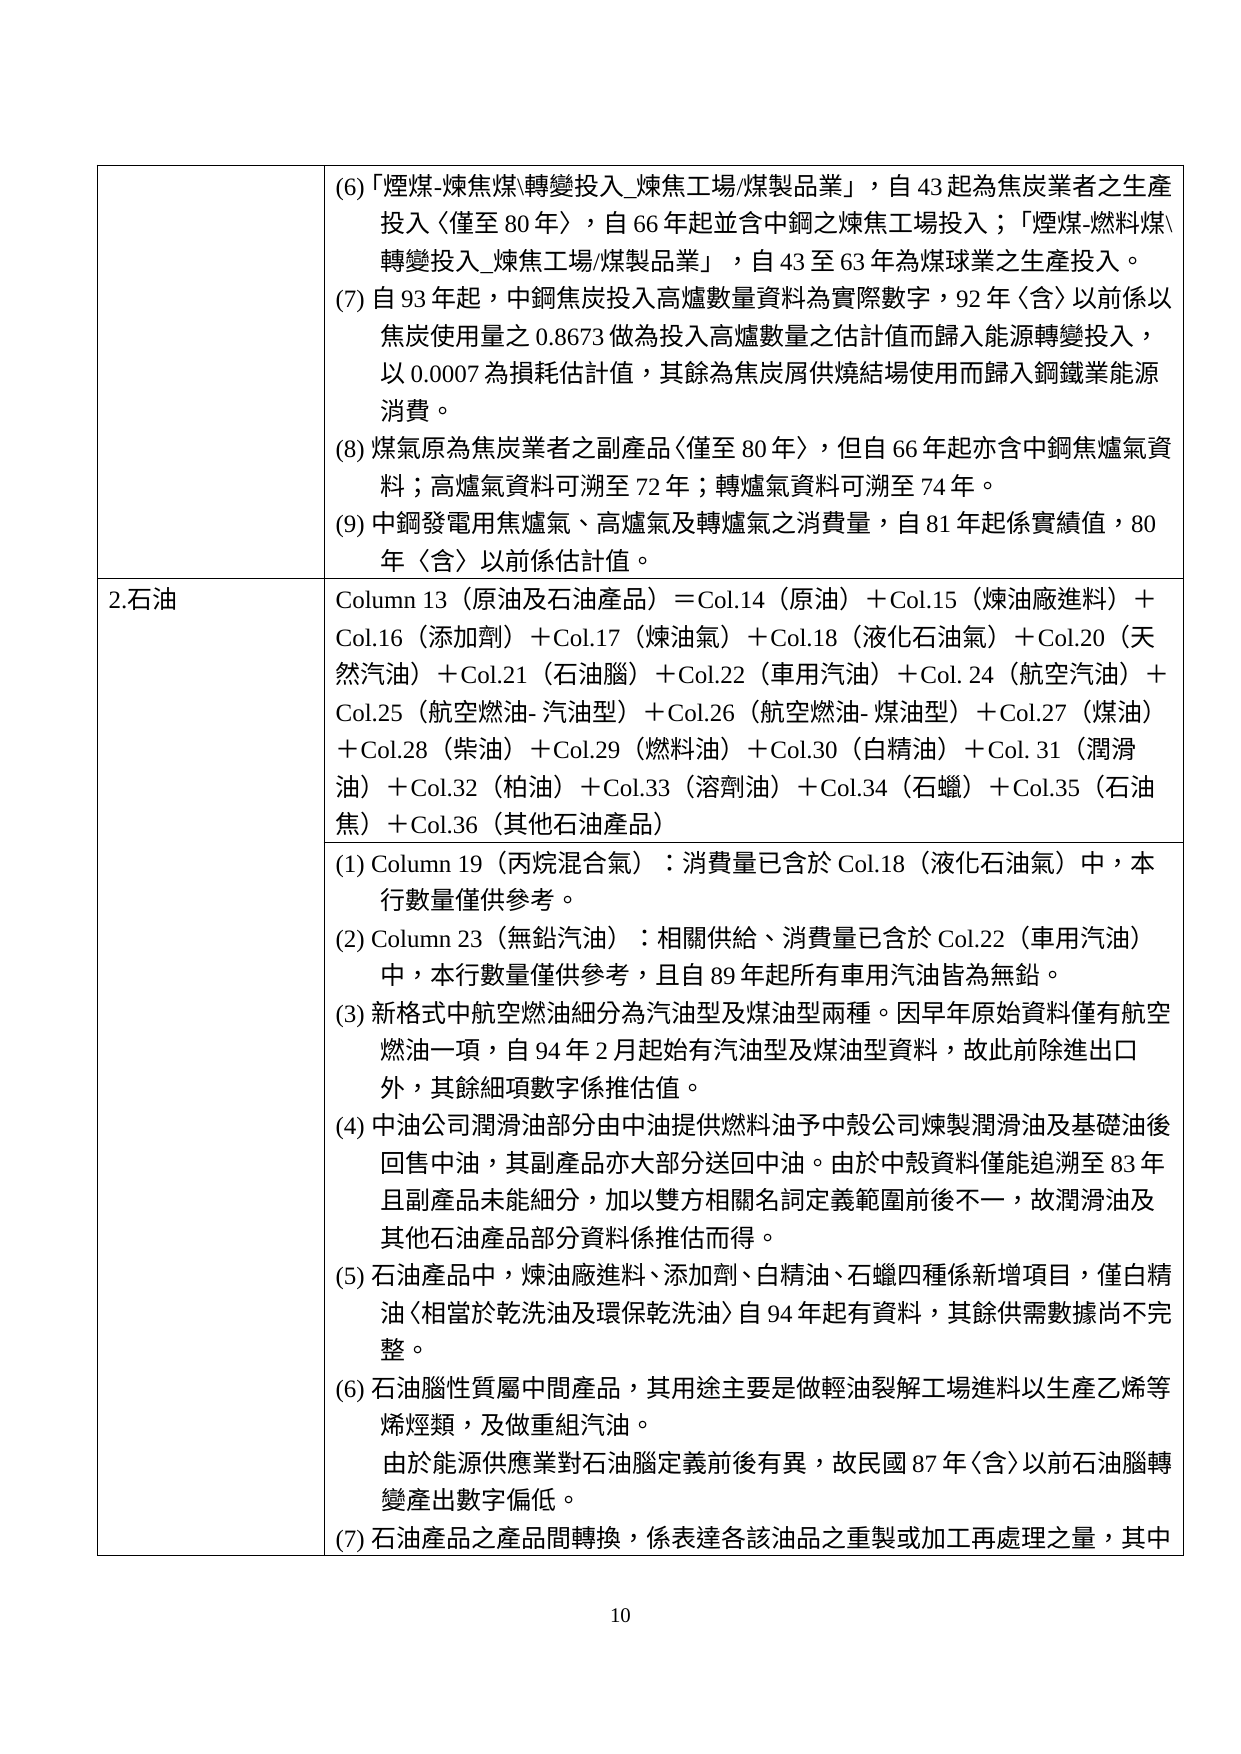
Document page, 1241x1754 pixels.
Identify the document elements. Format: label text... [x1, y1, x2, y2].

table_cell (6)「煙煤-煉焦煤\轉變投入_煉焦工場/煤製品業」，自43起為焦炭業者之生產投入〈僅至80年〉，自66年起並含中鋼之煉焦工場投入；「煙煤-燃料煤\轉變投入_煉焦工場/煤製品業」，自43至63年為煤球業之生產投入。 (7) 自93年起，中鋼焦炭投入高爐數量資料為實際數字，92年〈含〉以前係以焦炭使用量之0.8673做為投入高爐數量之估計值而歸入能源轉變投入，以0.0007為損耗估計值，其餘為焦炭屑供燒結場使用而歸入鋼鐵業能源消費。 (8) 煤氣原為焦炭業者之副產品〈僅至80年〉，但自66年起亦含中鋼焦爐氣資料；高爐氣資料可溯至72年；轉爐氣資料可溯至74年。 (9) 中鋼發電用焦爐氣、高爐氣及轉爐氣之消費量，自81年起係實績值，80年〈含〉以前係估計值。 [325, 166, 1183, 578]
table_cell (1) Column 19（丙烷混合氣）：消費量已含於Col.18（液化石油氣）中，本行數量僅供參考。 (2) Column 23（無鉛汽油）：相關供給、消費量已含於Col.22（車用汽油）中，本行數量僅供參考，且自89年起所有車用汽油皆為無鉛。 (3) 新格式中航空燃油細分為汽油型及煤油型兩種。因早年原始資料僅有航空燃油一項，自94年2月起始有汽油型及煤油型資料，故此前除進出口外，其餘細項數字係推估值。 (4) 中油公司潤滑油部分由中油提供燃料油予中殼公司煉製潤滑油及基礎油後回售中油，其副產品亦大部分送回中油。由於中殼資料僅能追溯至83年且副產品未能細分，加以雙方相關名詞定義範圍前後不一，故潤滑油及其他石油產品部分資料係推估而得。 (5) 石油產品中，煉油廠進料、添加劑、白精油、石蠟四種係新增項目，僅白精油〈相當於乾洗油及環保乾洗油〉自94年起有資料，其餘供需數據尚不完整。 (6) 石油腦性質屬中間產品，其用途主要是做輕油裂解工場進料以生產乙烯等烯烴類，及做重組汽油。 由於能源供應業對石油腦定義前後有異，故民國87年〈含〉以前石油腦轉變產出數字偏低。 (7) 石油產品之產品間轉換，係表達各該油品之重製或加工再處理之量，其中 [325, 843, 1183, 1555]
table_header [98, 166, 324, 578]
table_cell 2.石油 [98, 579, 324, 1555]
table_cell Column 13（原油及石油產品）＝Col.14（原油）＋Col.15（煉油廠進料）＋Col.16（添加劑）＋Col.17（煉油氣）＋Col.18（液化石油氣）＋Col.20（天然汽油）＋Col.21（石油腦）＋Col.22（車用汽油）＋Col. 24（航空汽油）＋Col.25（航空燃油- 汽油型）＋Col.26（航空燃油- 煤油型）＋Col.27（煤油）＋Col.28（柴油）＋Col.29（燃料油）＋Col.30（白精油）＋Col. 31（潤滑油）＋Col.32（柏油）＋Col.33（溶劑油）＋Col.34（石蠟）＋Col.35（石油焦）＋Col.36（其他石油產品） [325, 579, 1183, 842]
